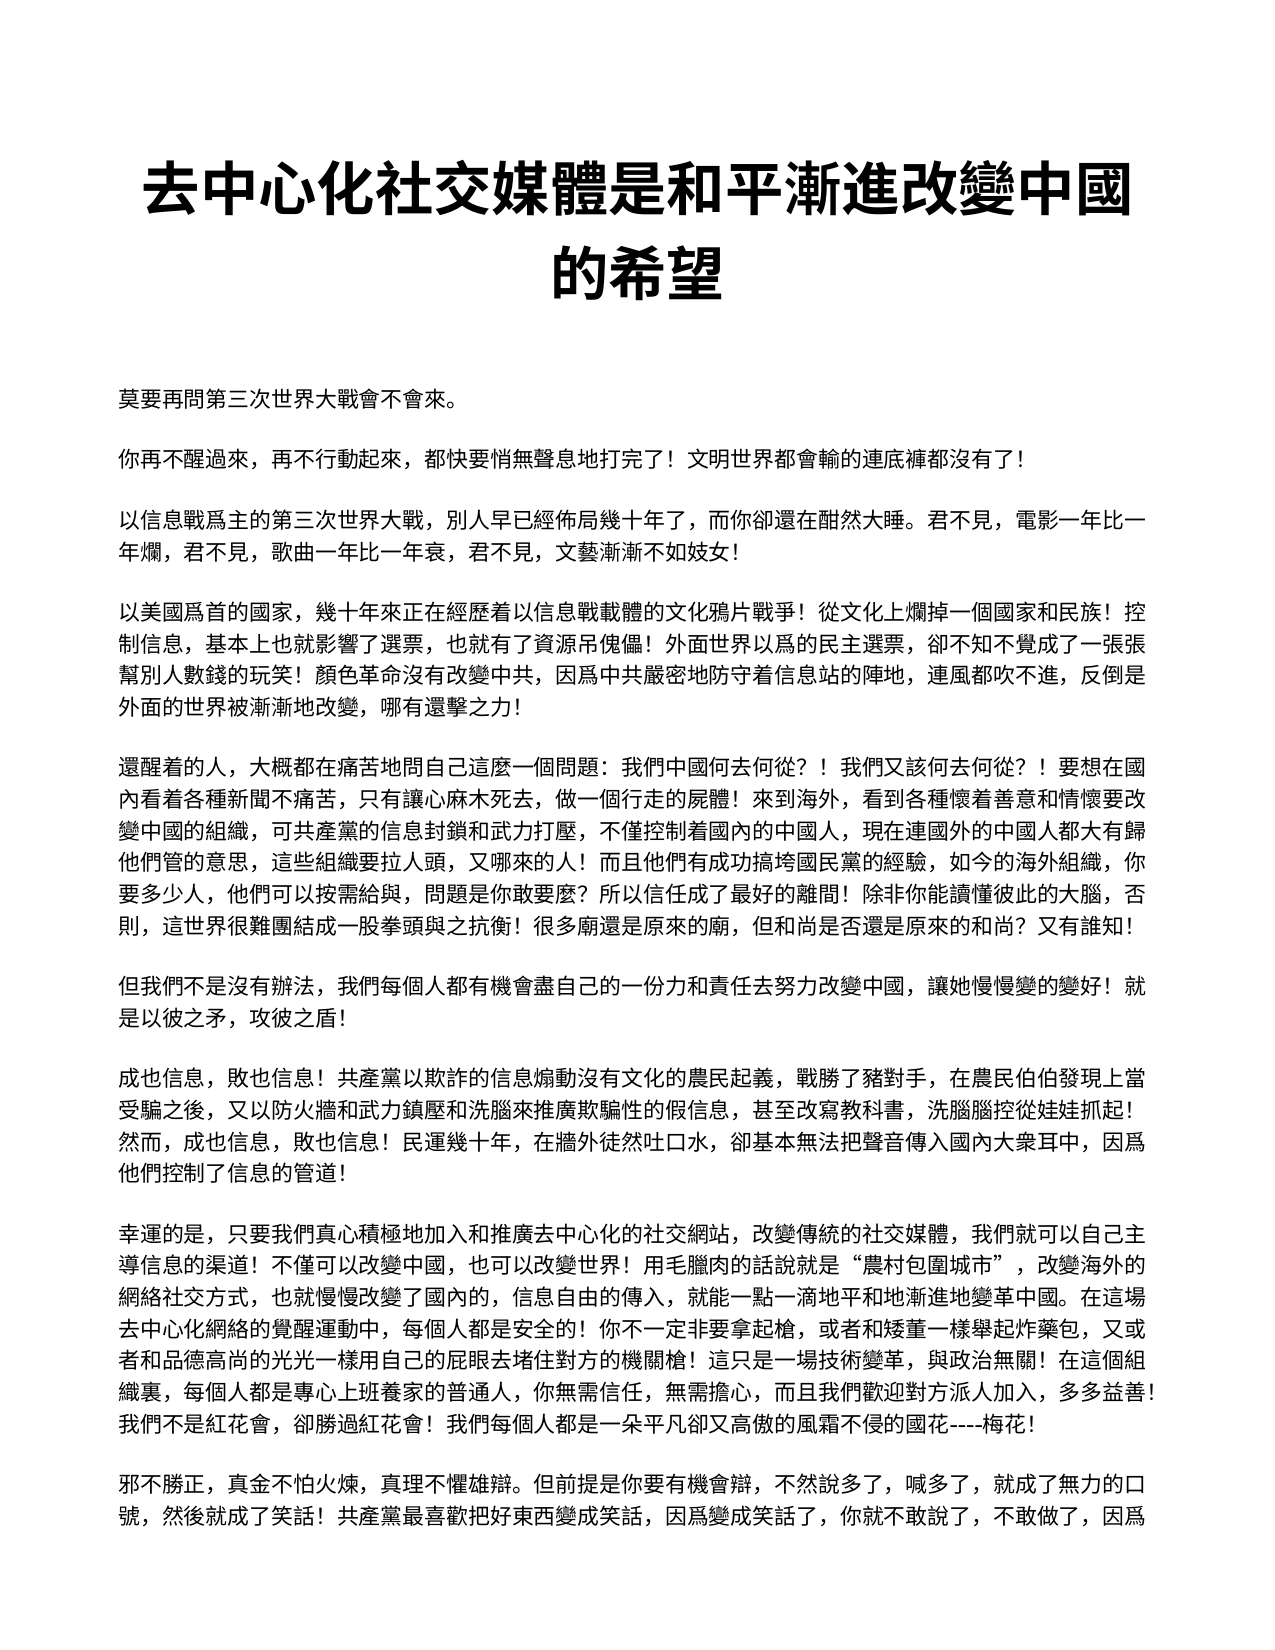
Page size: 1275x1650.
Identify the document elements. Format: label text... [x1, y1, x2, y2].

text 邪不勝正，真金不怕火煉，真理不懼雄辯。但前提是你要有機會辯，不然說多了，喊多了，就成了無力的口號，然後就成了笑話！共產黨最喜歡把好東西變成笑話，因爲變成笑話了，你就不敢說了，不敢做了，因爲 [118, 1467, 1157, 1530]
text 莫要再問第三次世界大戰會不會來。 [118, 382, 1157, 414]
text 但我們不是沒有辦法，我們每個人都有機會盡自己的一份力和責任去努力改變中國，讓她慢慢變的變好！就是以彼之矛，攻彼之盾！ [118, 969, 1157, 1032]
text 以美國爲首的國家，幾十年來正在經歷着以信息戰載體的文化鴉片戰爭！從文化上爛掉一個國家和民族！控制信息，基本上也就影響了選票，也就有了資源吊傀儡！外面世界以爲的民主選票，卻不知不覺成了一張張幫別人數錢的玩笑！顏色革命沒有改變中共，因爲中共嚴密地防守着信息站的陣地，連風都吹不進，反倒是外面的世界被漸漸地改變，哪有還擊之力！ [118, 595, 1157, 722]
text 以信息戰爲主的第三次世界大戰，別人早已經佈局幾十年了，而你卻還在酣然大睡。君不見，電影一年比一年爛，君不見，歌曲一年比一年衰，君不見，文藝漸漸不如妓女！ [118, 503, 1157, 566]
title 去中心化社交媒體是和平漸進改變中國的希望 [118, 143, 1157, 312]
text 成也信息，敗也信息！共產黨以欺詐的信息煽動沒有文化的農民起義，戰勝了豬對手，在農民伯伯發現上當受騙之後，又以防火牆和武力鎮壓和洗腦來推廣欺騙性的假信息，甚至改寫教科書，洗腦腦控從娃娃抓起！然而，成也信息，敗也信息！民運幾十年，在牆外徒然吐口水，卻基本無法把聲音傳入國內大衆耳中，因爲他們控制了信息的管道！ [118, 1061, 1157, 1188]
text 還醒着的人，大概都在痛苦地問自己這麼一個問題：我們中國何去何從？！我們又該何去何從？！要想在國內看着各種新聞不痛苦，只有讓心麻木死去，做一個行走的屍體！來到海外，看到各種懷着善意和情懷要改變中國的組織，可共產黨的信息封鎖和武力打壓，不僅控制着國內的中國人，現在連國外的中國人都大有歸他們管的意思，這些組織要拉人頭，又哪來的人！而且他們有成功搞垮國民黨的經驗，如今的海外組織，你要多少人，他們可以按需給與，問題是你敢要麼？所以信任成了最好的離間！除非你能讀懂彼此的大腦，否則，這世界很難團結成一股拳頭與之抗衡！很多廟還是原來的廟，但和尚是否還是原來的和尚？又有誰知！ [118, 750, 1157, 940]
text 幸運的是，只要我們真心積極地加入和推廣去中心化的社交網站，改變傳統的社交媒體，我們就可以自己主導信息的渠道！不僅可以改變中國，也可以改變世界！用毛臘肉的話說就是“農村包圍城市”，改變海外的網絡社交方式，也就慢慢改變了國內的，信息自由的傳入，就能一點一滴地平和地漸進地變革中國。在這場去中心化網絡的覺醒運動中，每個人都是安全的！你不一定非要拿起槍，或者和矮董一樣舉起炸藥包，又或者和品德高尚的光光一樣用自己的屁眼去堵住對方的機關槍！這只是一場技術變革，與政治無關！在這個組織裏，每個人都是專心上班養家的普通人，你無需信任，無需擔心，而且我們歡迎對方派人加入，多多益善！我們不是紅花會，卻勝過紅花會！我們每個人都是一朵平凡卻又高傲的風霜不侵的國花----梅花！ [118, 1217, 1157, 1438]
text 你再不醒過來，再不行動起來，都快要悄無聲息地打完了！文明世界都會輸的連底褲都沒有了！ [118, 442, 1157, 474]
